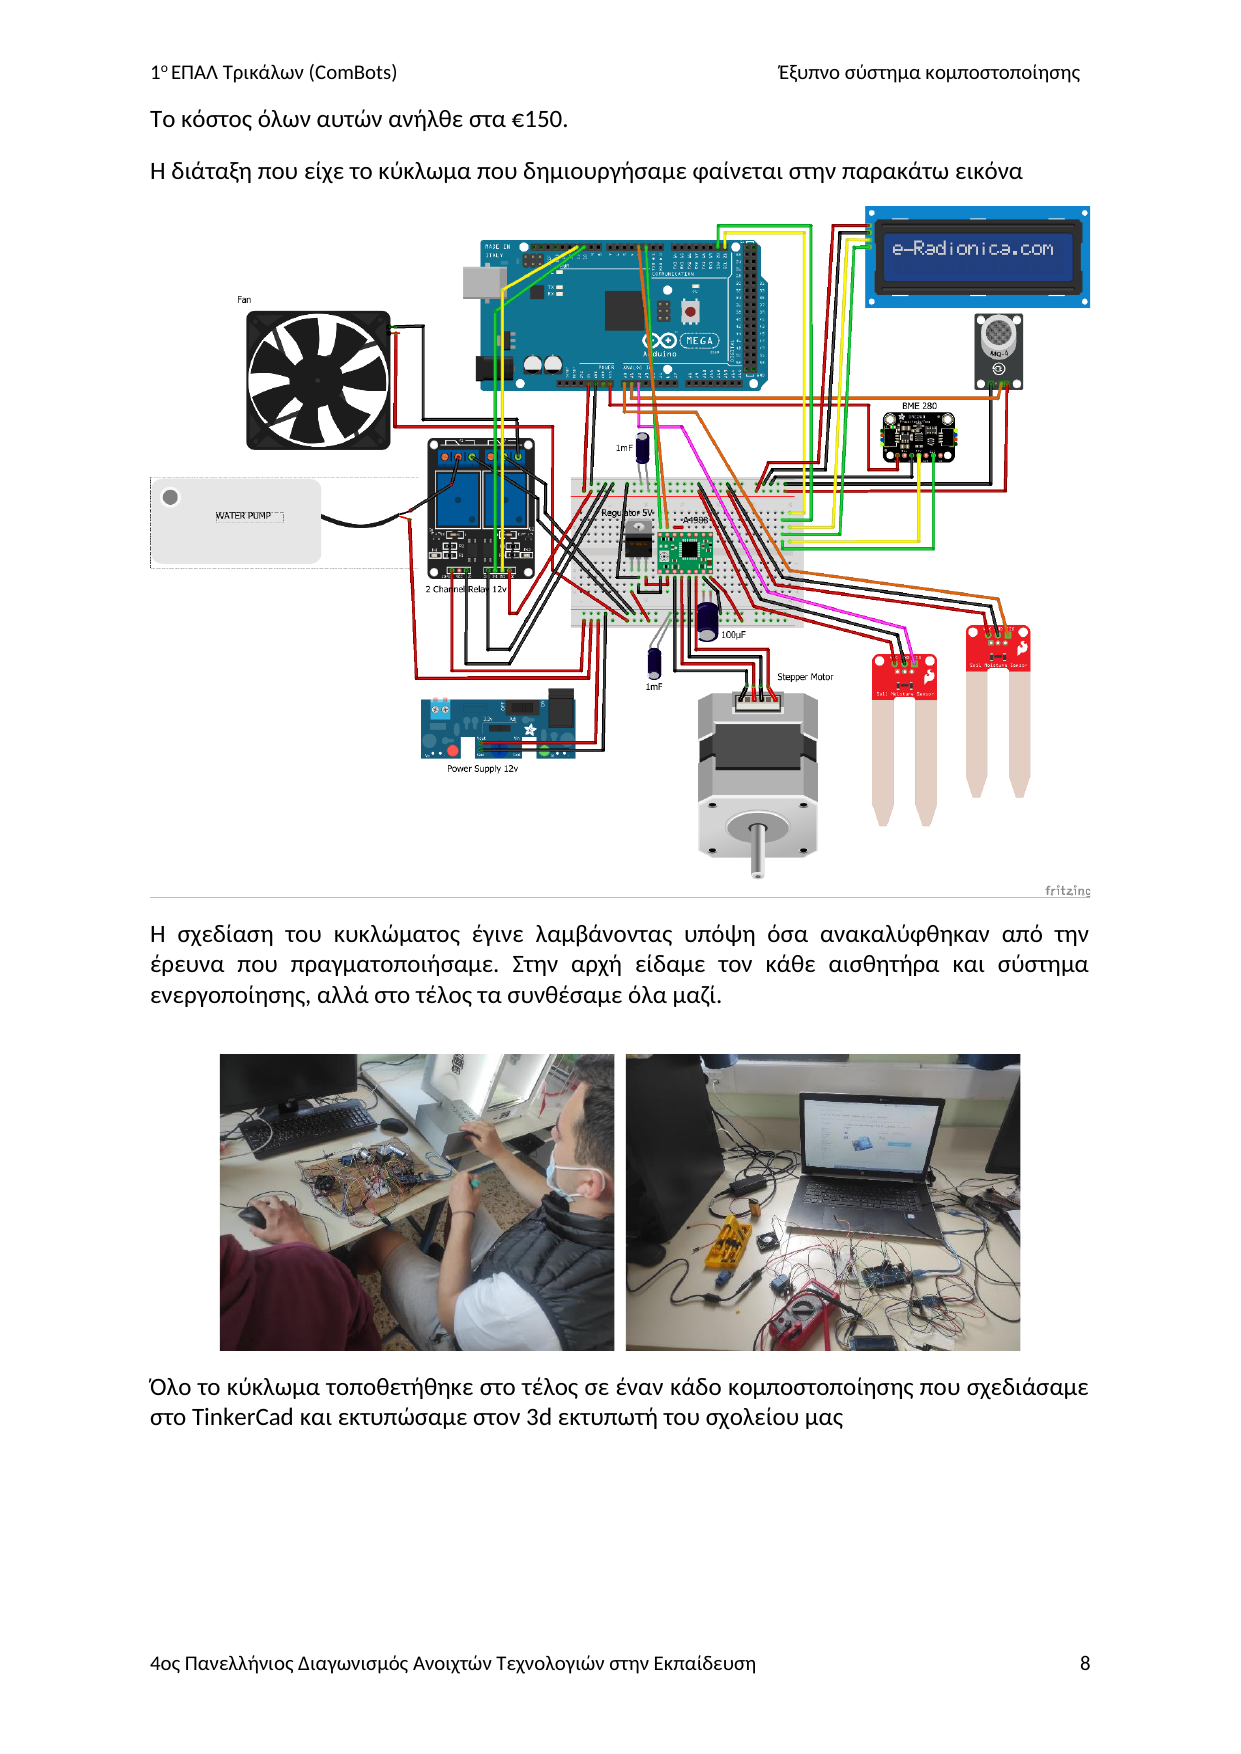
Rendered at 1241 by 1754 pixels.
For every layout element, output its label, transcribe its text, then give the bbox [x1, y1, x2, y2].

text Η διάταξη που είχε το κύκλωμα που δημιουργήσαμε φαίνεται στην παρακάτω εικόνα [150, 155, 1090, 185]
text Το κόστος όλων αυτών ανήλθε στα €150. [150, 103, 1090, 134]
text H σχεδίαση του κυκλώματος έγινε λαμβάνοντας υπόψη όσα ανακαλύφθηκαν από την έρευνα που πραγματοποιήσαμε. Στην αρχή είδαμε τον κάθε αισθητήρα και σύστημα ενεργοποίησης, αλλά στο τέλος τα συνθέσαμε όλα μαζί. [150, 918, 1090, 1010]
text Όλο το κύκλωμα τοποθετήθηκε στο τέλος σε έναν κάδο κομποστοποίησης που σχεδιάσαμε στο TinkerCad και εκτυπώσαμε στον 3d εκτυπωτή του σχολείου μας [150, 1371, 1090, 1432]
